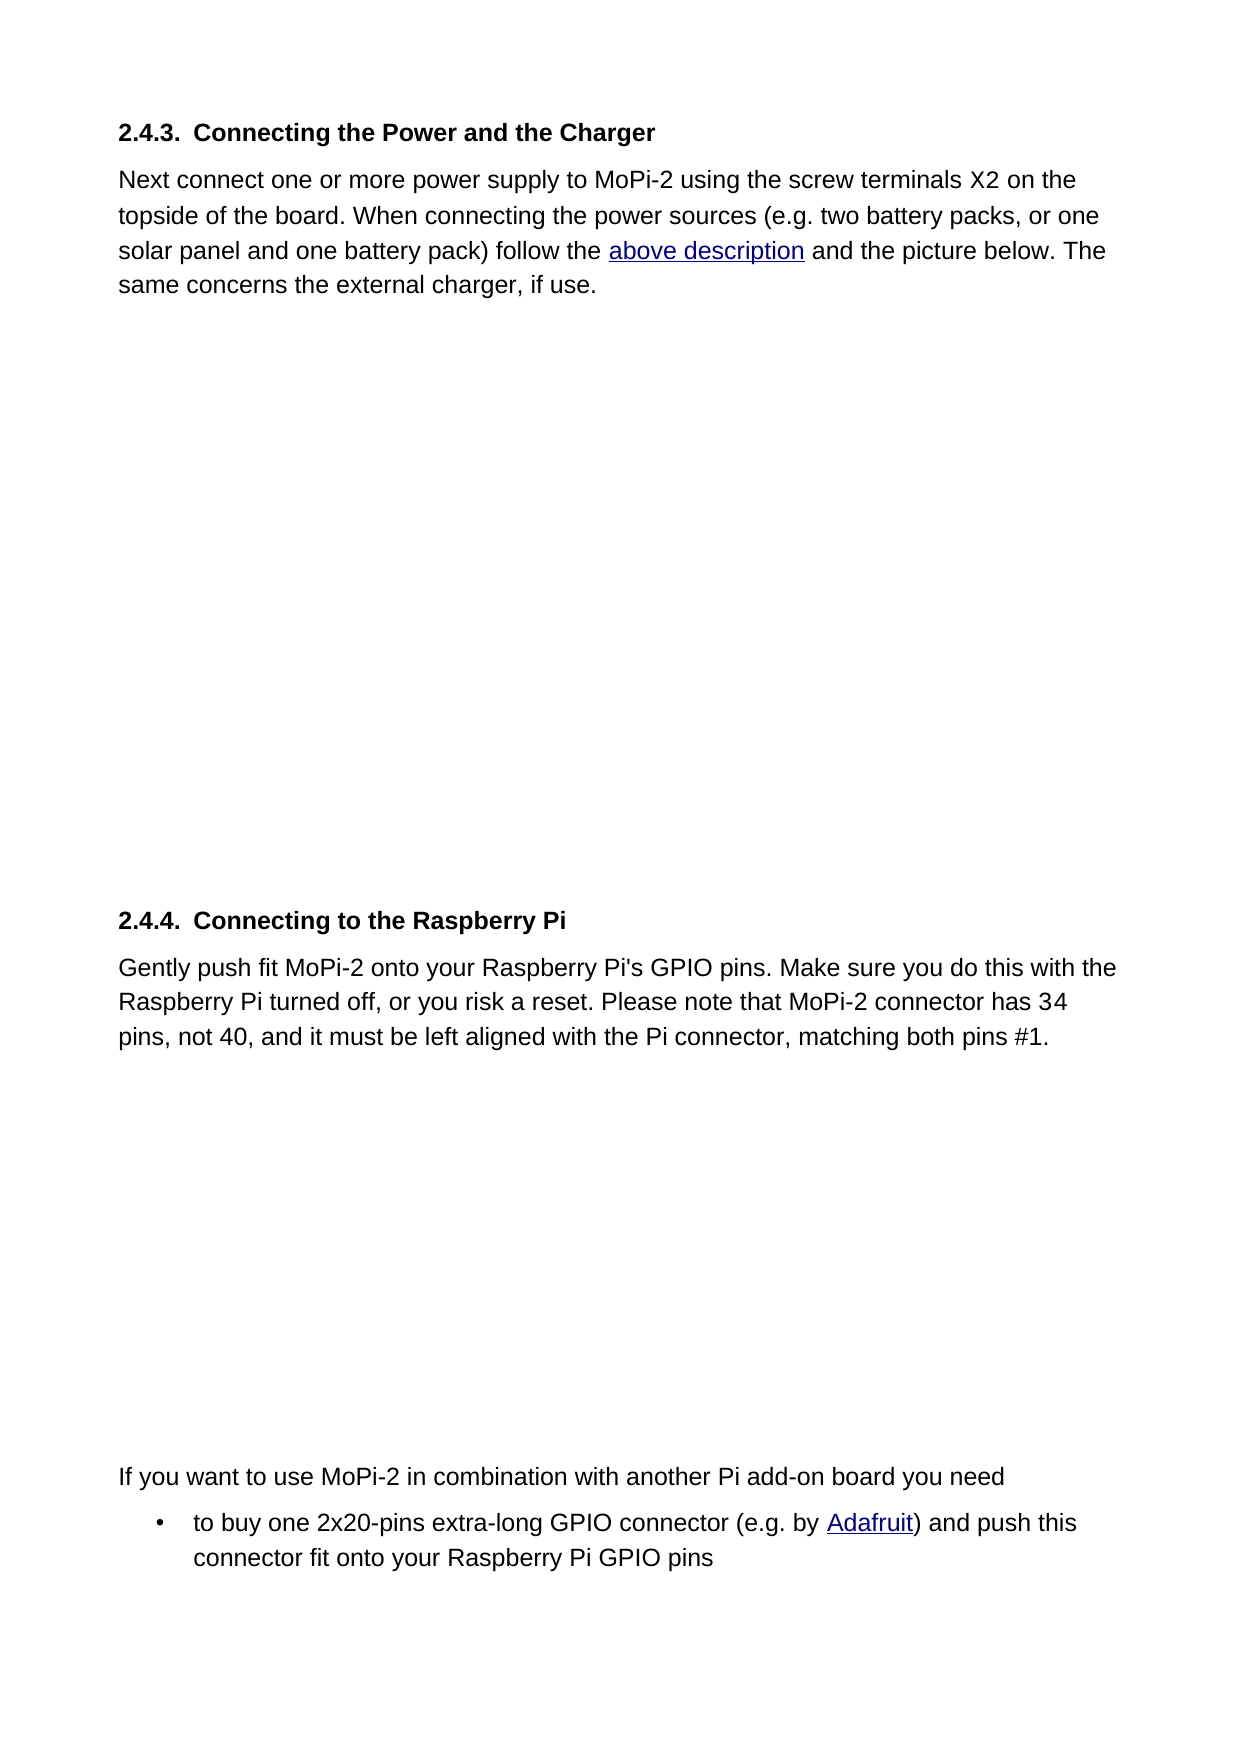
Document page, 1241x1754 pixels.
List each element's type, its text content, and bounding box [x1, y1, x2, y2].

text If you want to use MoPi-2 in combination with another Pi add-on board you need [118, 1462, 1122, 1491]
text Gently push fit MoPi-2 onto your Raspberry Pi's GPIO pins. Make sure you do this with the Raspberry Pi turned off, or you risk a reset. Please note that MoPi-2 connector has 34 pins, not 40, and it must be left aligned with the Pi connector, matching both pins #1. [118, 953, 1122, 1050]
table_header [118, 1074, 620, 1462]
subtitle Connecting the Power and the Charger [118, 118, 1122, 147]
list to buy one 2x20-pins extra-long GPIO connector (e.g. by Adafruit) and push this connector fit onto your Raspberry Pi GPIO pins [156, 1508, 1122, 1572]
table_header [620, 1074, 1122, 1462]
subtitle Connecting to the Raspberry Pi [118, 906, 1122, 935]
text Next connect one or more power supply to MoPi-2 using the screw terminals X2 on the topside of the board. When connecting the power sources (e.g. two battery packs, or one solar panel and one battery pack) follow the above description and the picture below. The same concerns the external charger, if use. [118, 164, 1122, 299]
